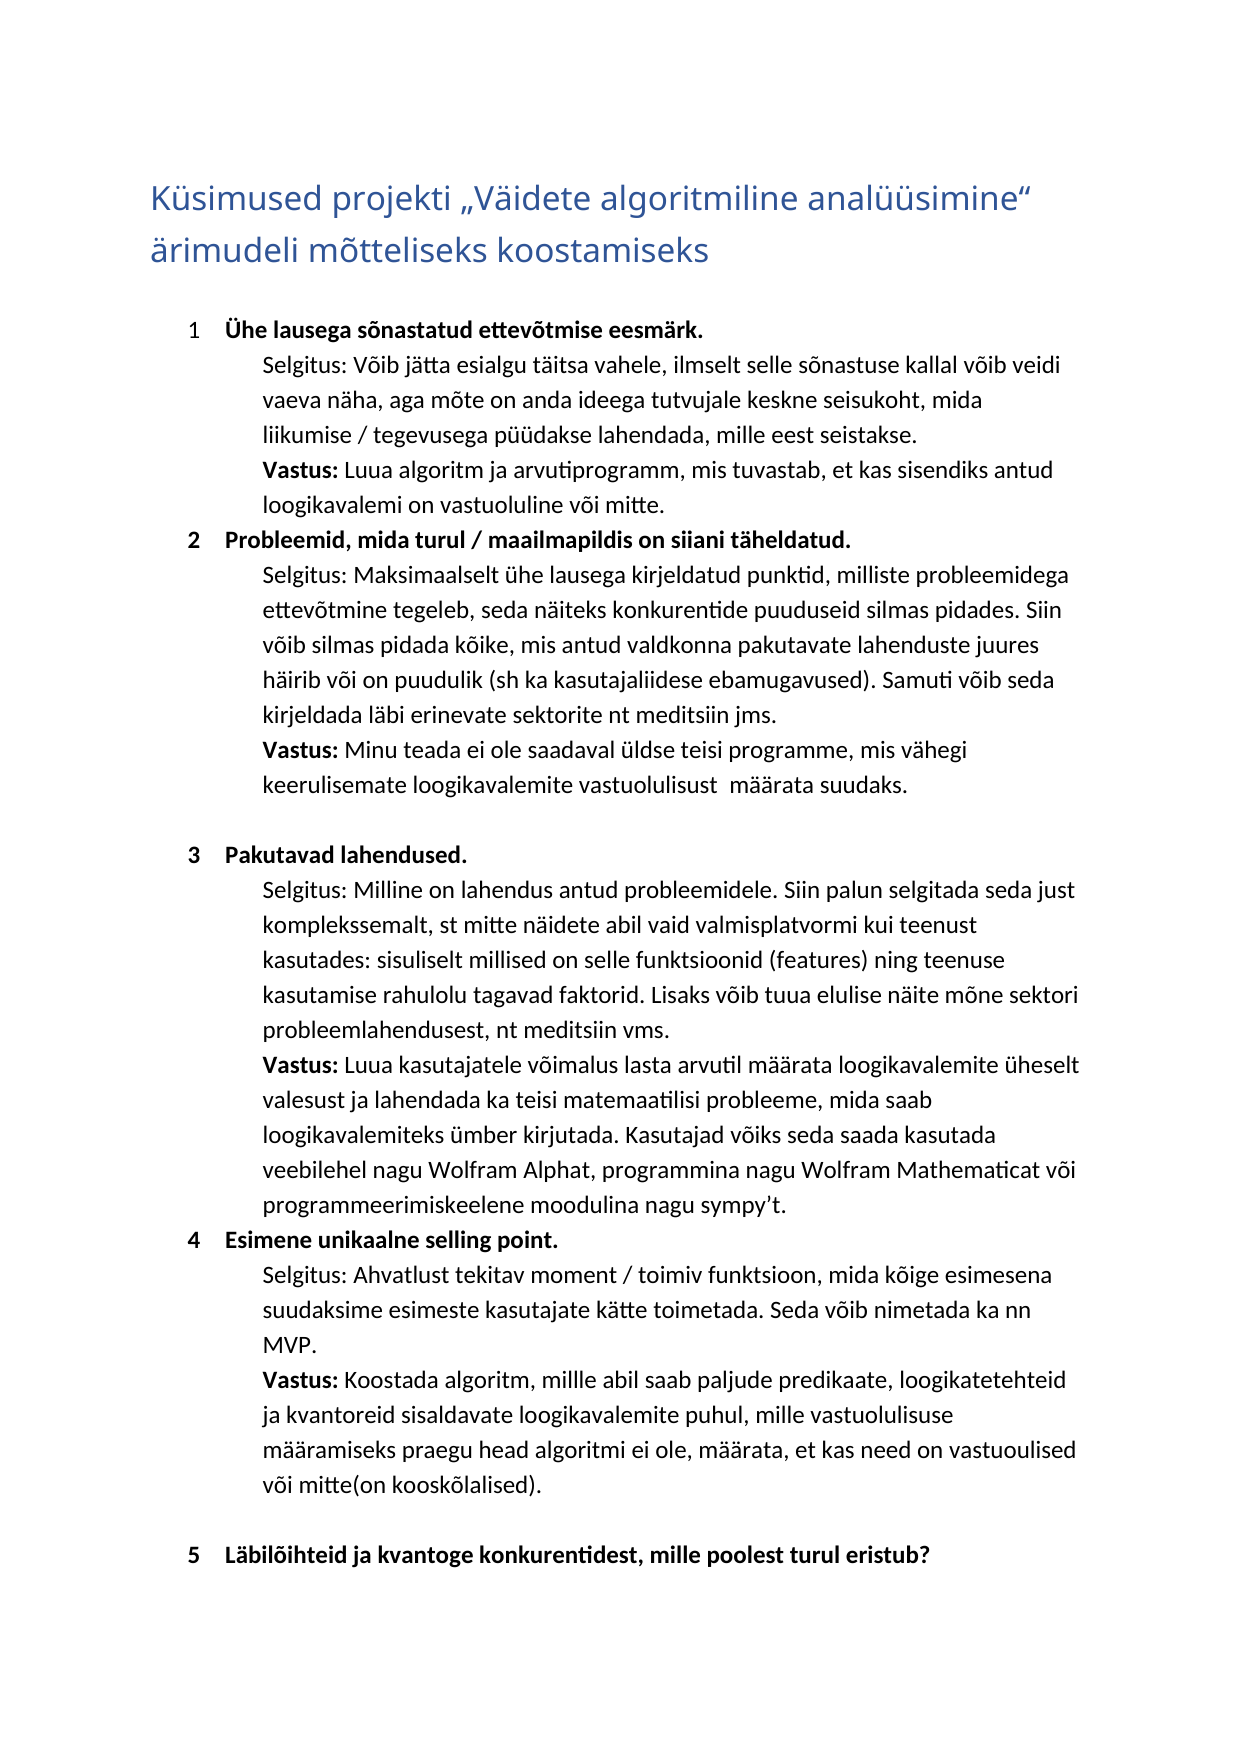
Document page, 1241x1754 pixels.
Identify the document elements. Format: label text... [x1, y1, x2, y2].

text Vastus: Minu teada ei ole saadaval üldse teisi programme, mis vähegi keerulisemate loogikavalemite vastuolulisust määrata suudaks. [262, 734, 1090, 800]
text Vastus: Luua kasutajatele võimalus lasta arvutil määrata loogikavalemite üheselt valesust ja lahendada ka teisi matemaatilisi probleeme, mida saab loogikavalemiteks ümber kirjutada. Kasutajad võiks seda saada kasutada veebilehel nagu Wolfram Alphat, programmina nagu Wolfram Mathematicat või programmeerimiskeelene moodulina nagu sympy’t. [262, 1049, 1090, 1220]
list Esimene unikaalne selling point. [187, 1224, 1090, 1255]
text Selgitus: Võib jätta esialgu täitsa vahele, ilmselt selle sõnastuse kallal võib veidi vaeva näha, aga mõte on anda ideega tutvujale keskne seisukoht, mida liikumise / tegevusega püüdakse lahendada, mille eest seistakse. [262, 349, 1090, 450]
text Selgitus: Ahvatlust tekitav moment / toimiv funktsioon, mida kõige esimesena suudaksime esimeste kasutajate kätte toimetada. Seda võib nimetada ka nn MVP. [262, 1259, 1090, 1360]
list Ühe lausega sõnastatud ettevõtmise eesmärk. [187, 314, 1090, 345]
text Vastus: Koostada algoritm, millle abil saab paljude predikaate, loogikatetehteid ja kvantoreid sisaldavate loogikavalemite puhul, mille vastuolulisuse määramiseks praegu head algoritmi ei ole, määrata, et kas need on vastuoulised või mitte(on kooskõlalised). [262, 1364, 1090, 1500]
list Läbilõihteid ja kvantoge konkurentidest, mille poolest turul eristub? [187, 1539, 1090, 1570]
subtitle Küsimused projekti „Väidete algoritmiline analüüsimine“ ärimudeli mõtteliseks koostamiseks [150, 175, 1090, 273]
list Pakutavad lahendused. [187, 839, 1090, 870]
text Selgitus: Milline on lahendus antud probleemidele. Siin palun selgitada seda just komplekssemalt, st mitte näidete abil vaid valmisplatvormi kui teenust kasutades: sisuliselt millised on selle funktsioonid (features) ning teenuse kasutamise rahulolu tagavad faktorid. Lisaks võib tuua elulise näite mõne sektori probleemlahendusest, nt meditsiin vms. [262, 874, 1090, 1045]
text Selgitus: Maksimaalselt ühe lausega kirjeldatud punktid, milliste probleemidega ettevõtmine tegeleb, seda näiteks konkurentide puuduseid silmas pidades. Siin võib silmas pidada kõike, mis antud valdkonna pakutavate lahenduste juures häirib või on puudulik (sh ka kasutajaliidese ebamugavused). Samuti võib seda kirjeldada läbi erinevate sektorite nt meditsiin jms. [262, 559, 1090, 730]
text Vastus: Luua algoritm ja arvutiprogramm, mis tuvastab, et kas sisendiks antud loogikavalemi on vastuoluline või mitte. [262, 454, 1090, 520]
list Probleemid, mida turul / maailmapildis on siiani täheldatud. [187, 524, 1090, 555]
